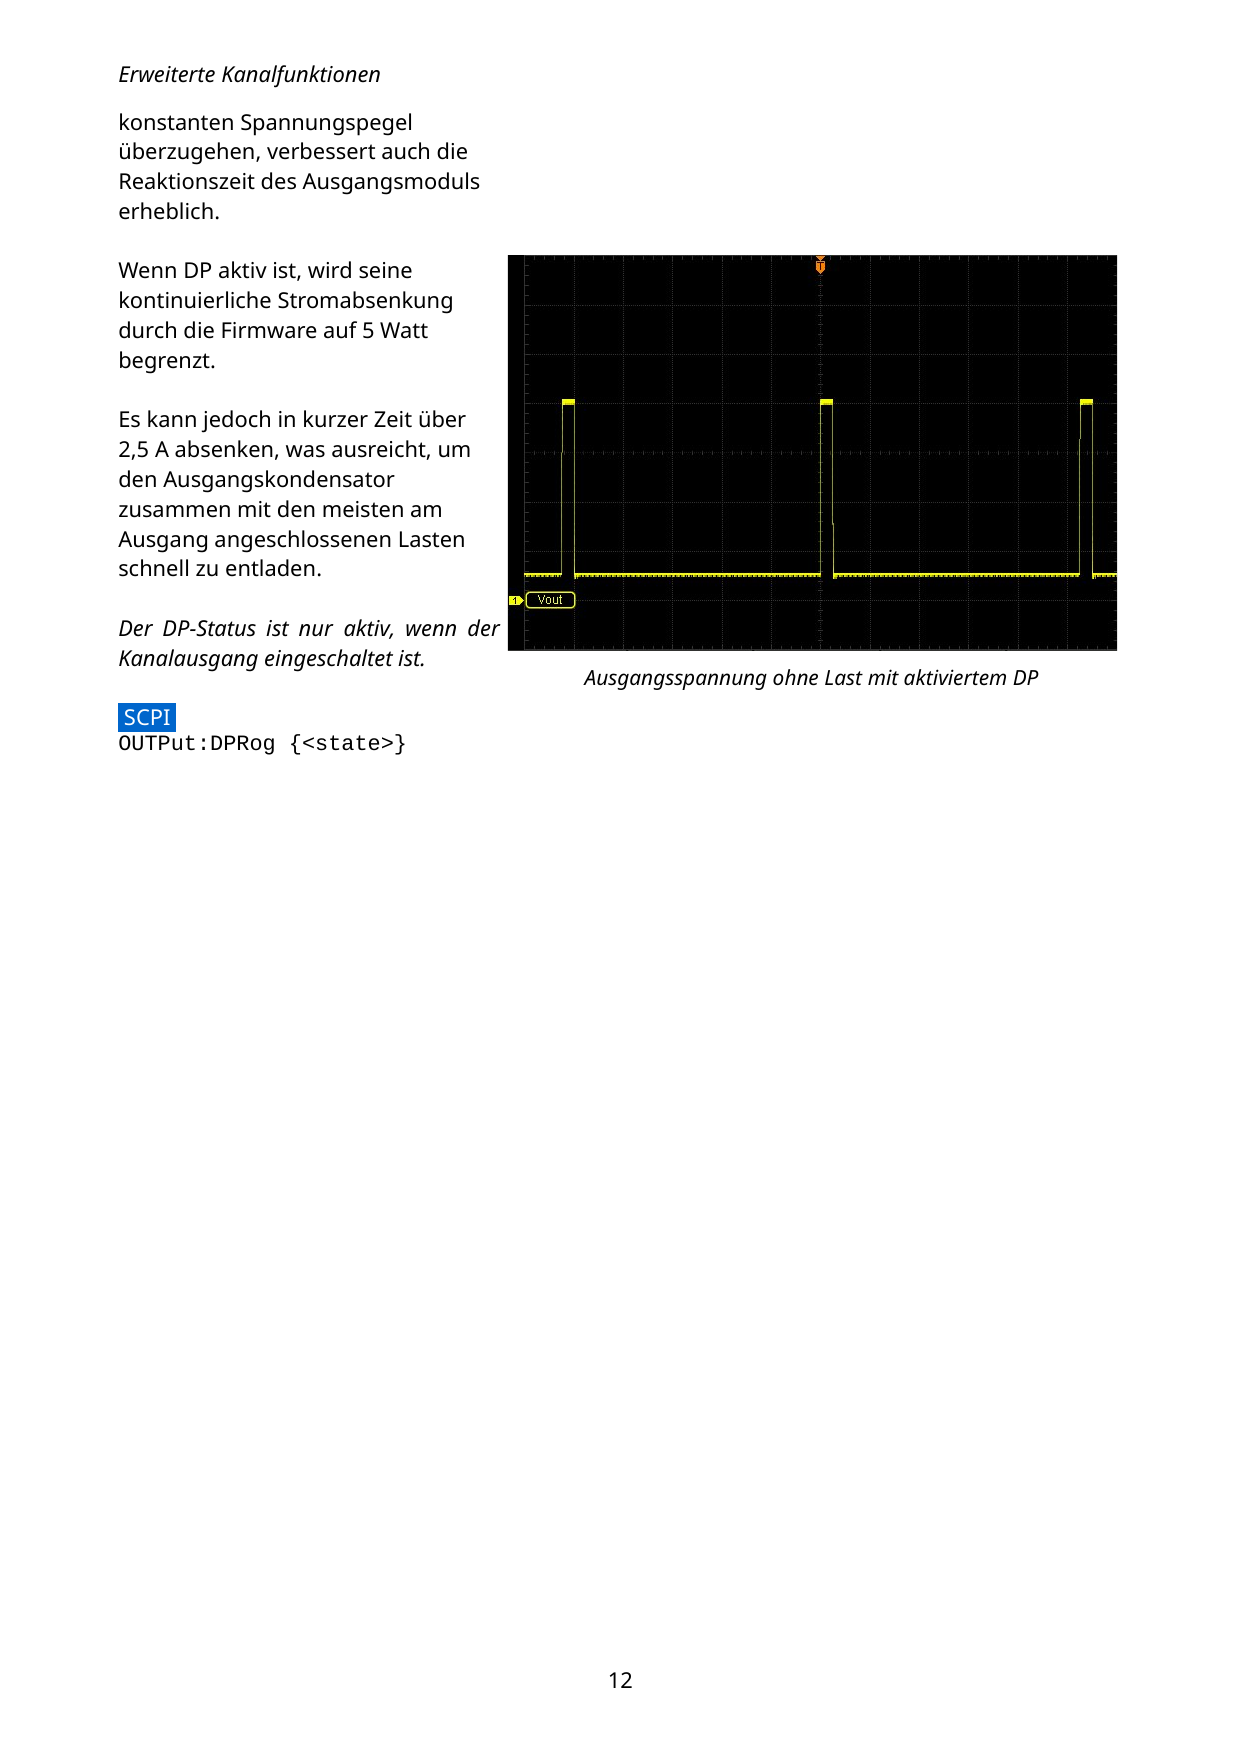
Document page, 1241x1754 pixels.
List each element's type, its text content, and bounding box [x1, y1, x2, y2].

table_header [502, 256, 1123, 757]
table_header Wenn DP aktiv ist, wird seine kontinuierliche Stromabsenkung durch die Firmware auf 5 Watt begrenzt. Es kann jedoch in kurzer Zeit über 2,5 A absenken, was ausreicht, um den Ausgangskondensator zusammen mit den meisten am Ausgang angeschlossenen Lasten schnell zu entladen. Der DP-Status ist nur aktiv, wenn der Kanalausgang eingeschaltet ist. SCPI OUTPut:DPRog {<state>} [118, 256, 502, 757]
table_header [502, 107, 1123, 256]
table_header konstanten Spannungspegel überzugehen, verbessert auch die Reaktionszeit des Ausgangsmoduls erheblich. [118, 107, 502, 256]
picture [507, 255, 1118, 651]
